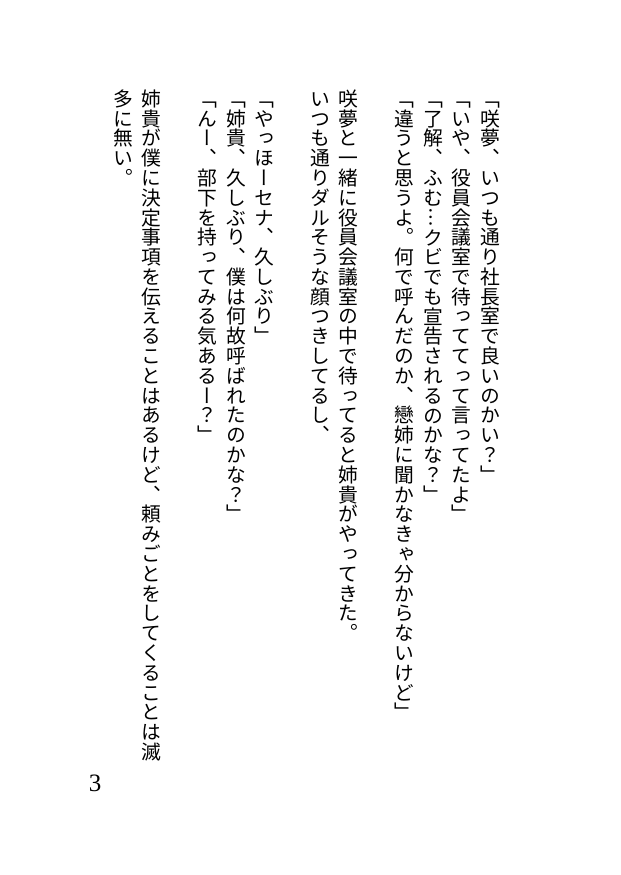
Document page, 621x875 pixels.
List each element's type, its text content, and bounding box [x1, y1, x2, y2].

text 「姉貴、久しぶり、僕は何故呼ばれたのかな？」 [221, 88, 250, 768]
text 咲夢と一緒に役員会議室の中で待ってると姉貴がやってきた。 [334, 88, 363, 768]
text 「いや、役員会議室で待っててって言ってたよ」 [447, 88, 476, 768]
text 「違うと思うよ。何で呼んだのか、戀姉に聞かなきゃ分からないけど」 [390, 88, 419, 768]
text 「咲夢、いつも通り社長室で良いのかい？」 [476, 88, 504, 768]
text 「やっほーセナ、久しぶり」 [250, 88, 279, 768]
text いつも通りダルそうな顔つきしてるし、 [306, 88, 334, 768]
text 姉貴が僕に決定事項を伝えることはあるけど、頼みごとをしてくることは滅多に無い。 [108, 88, 166, 768]
text 「んー、部下を持ってみる気あるー？」 [193, 88, 221, 768]
text 「了解、ふむ…クビでも宣告されるのかな？」 [419, 88, 447, 768]
